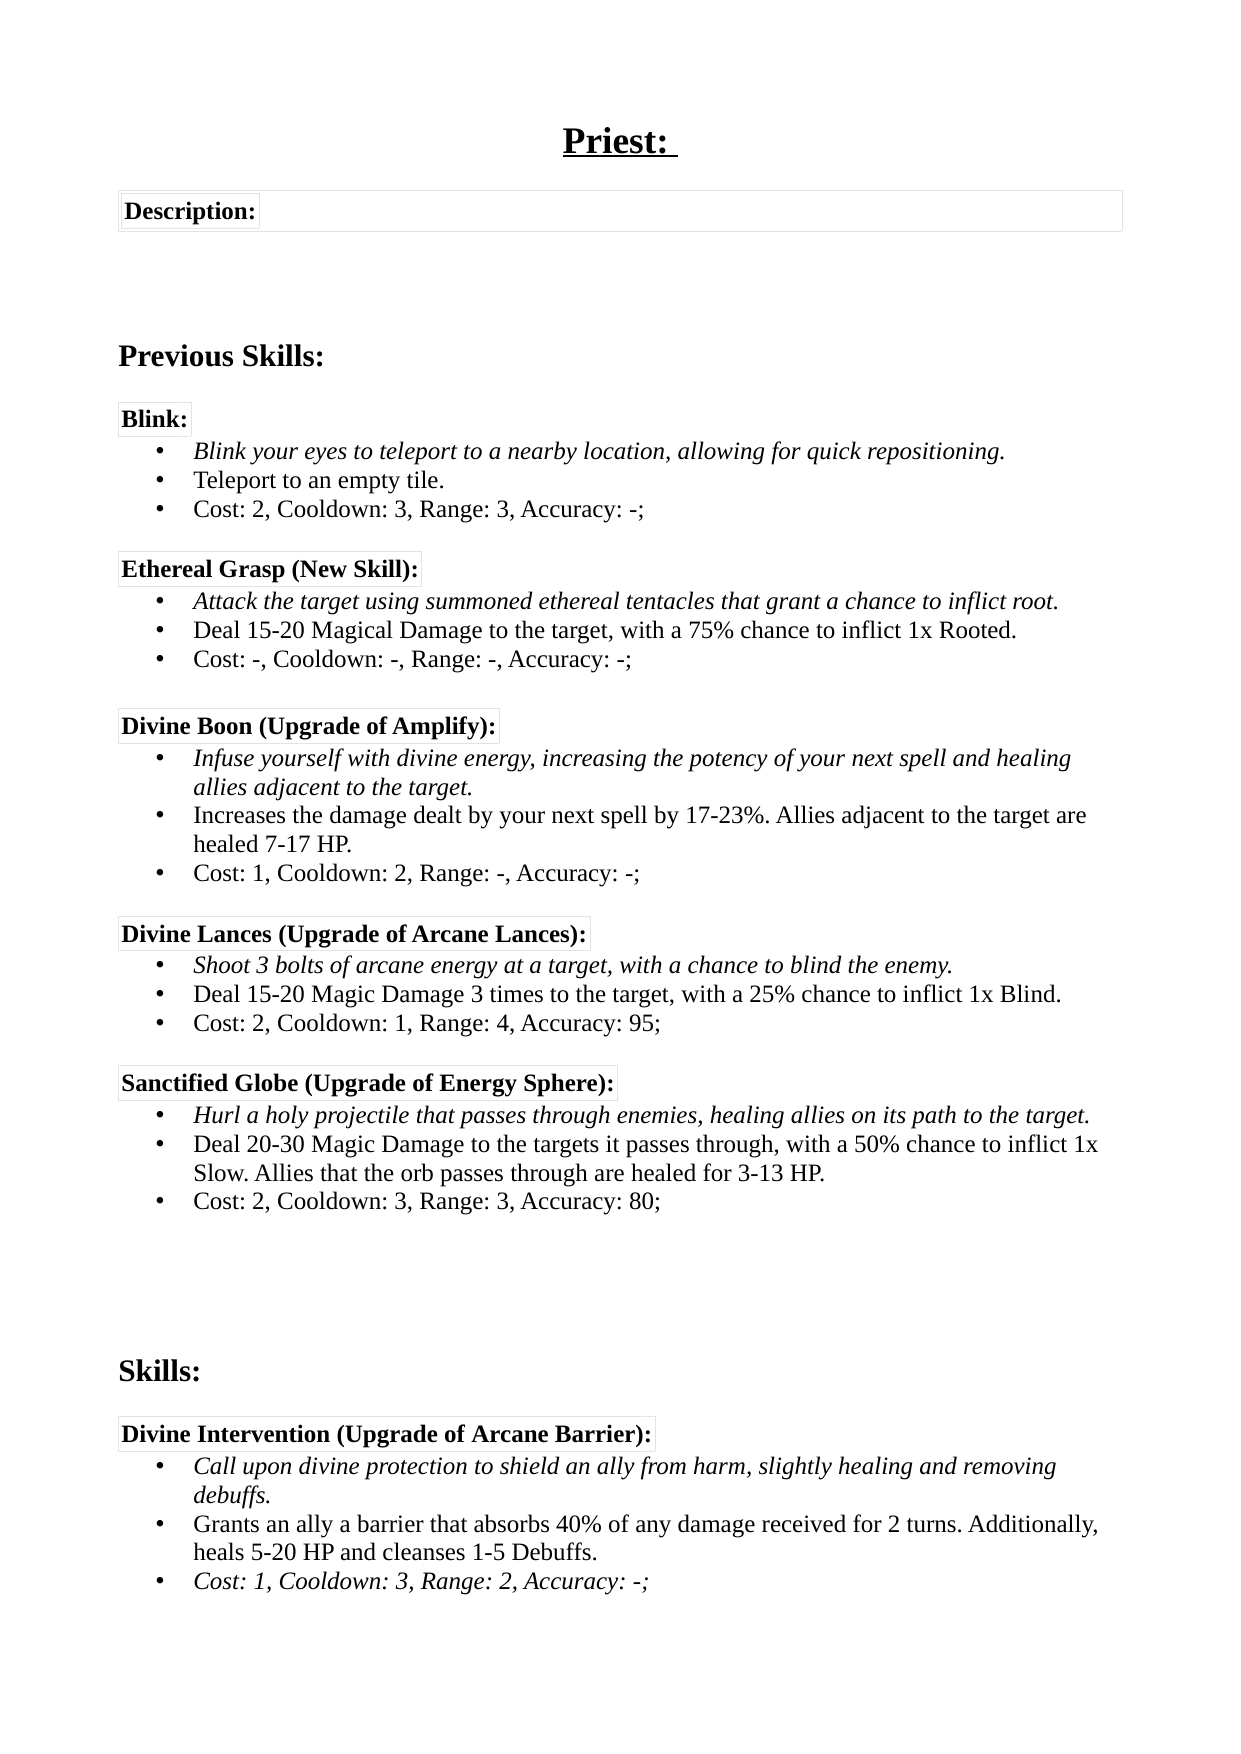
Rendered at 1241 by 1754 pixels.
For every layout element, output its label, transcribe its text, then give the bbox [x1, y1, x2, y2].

list Cost: 2, Cooldown: 3, Range: 3, Accuracy: 80; [156, 1186, 1122, 1215]
list Deal 15-20 Magic Damage 3 times to the target, with a 25% chance to inflict 1x Blind. [156, 979, 1122, 1008]
text Description: [119, 191, 1122, 231]
list Cost: 2, Cooldown: 1, Range: 4, Accuracy: 95; [156, 1008, 1122, 1037]
list Call upon divine protection to shield an ally from harm, slightly healing and removing debuffs. [156, 1451, 1122, 1509]
text Skills: [118, 1352, 1122, 1388]
list Teleport to an empty tile. [156, 465, 1122, 494]
list Hurl a holy projectile that passes through enemies, healing allies on its path to the target. [156, 1100, 1122, 1129]
text Ethereal Grasp (New Skill): [119, 552, 421, 586]
list Infuse yourself with divine energy, increasing the potency of your next spell and healing allies adjacent to the target. [156, 743, 1122, 801]
list Cost: 1, Cooldown: 3, Range: 2, Accuracy: -; [156, 1566, 1122, 1595]
text Sanctified Globe (Upgrade of Energy Sphere): [119, 1066, 617, 1100]
text Blink: [119, 403, 191, 436]
text Divine Lances (Upgrade of Arcane Lances): [119, 917, 590, 950]
text [500, 708, 1122, 743]
text Previous Skills: [118, 337, 1122, 373]
list Cost: 2, Cooldown: 3, Range: 3, Accuracy: -; [156, 494, 1122, 523]
text [192, 402, 1122, 436]
list Deal 20-30 Magic Damage to the targets it passes through, with a 50% chance to inflict 1x Slow. Allies that the orb passes through are healed for 3-13 HP. [156, 1129, 1122, 1186]
text [656, 1416, 1122, 1451]
list Attack the target using summoned ethereal tentacles that grant a chance to inflict root. [156, 586, 1122, 615]
list Increases the damage dealt by your next spell by 17-23%. Allies adjacent to the target are healed 7-17 HP. [156, 801, 1122, 858]
text [422, 551, 1122, 586]
list Grants an ally a barrier that absorbs 40% of any damage received for 2 turns. Additionally, heals 5-20 HP and cleanses 1-5 Debuffs. [156, 1509, 1122, 1566]
list Shoot 3 bolts of arcane energy at a target, with a chance to blind the enemy. [156, 950, 1122, 979]
list Deal 15-20 Magical Damage to the target, with a 75% chance to inflict 1x Rooted. [156, 615, 1122, 644]
text Priest: [118, 118, 1122, 161]
text Divine Intervention (Upgrade of Arcane Barrier): [119, 1417, 655, 1451]
text [618, 1065, 1122, 1100]
list Cost: 1, Cooldown: 2, Range: -, Accuracy: -; [156, 858, 1122, 887]
list Cost: -, Cooldown: -, Range: -, Accuracy: -; [156, 644, 1122, 672]
list Blink your eyes to teleport to a nearby location, allowing for quick repositioning. [156, 436, 1122, 465]
text [591, 916, 1122, 950]
text Divine Boon (Upgrade of Amplify): [119, 709, 499, 743]
